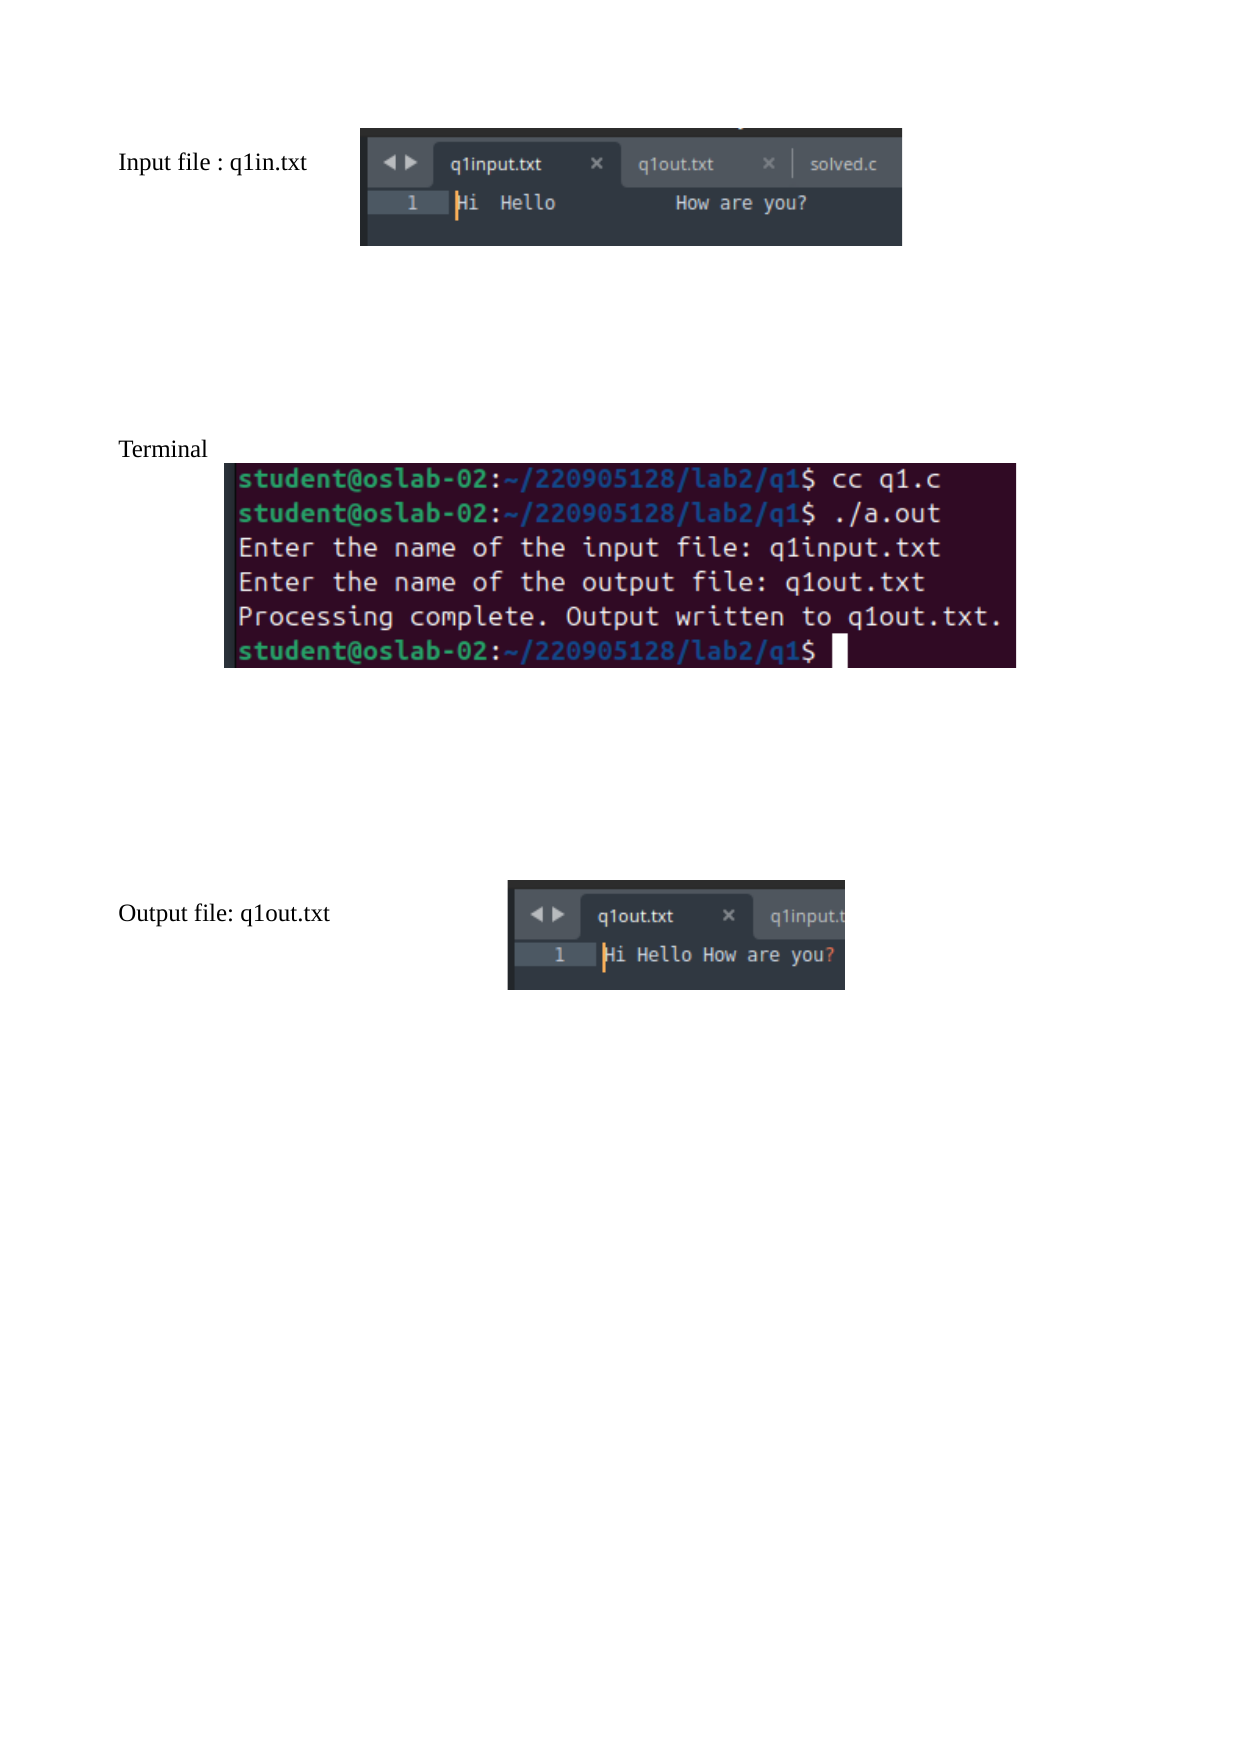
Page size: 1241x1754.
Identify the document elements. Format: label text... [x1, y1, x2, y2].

text [903, 147, 1122, 204]
text Terminal [118, 434, 1122, 463]
picture [507, 880, 845, 990]
picture [224, 463, 1017, 668]
text Output file: q1out.txt [118, 898, 507, 984]
text [845, 898, 1122, 984]
picture [360, 128, 903, 246]
text Input file : q1in.txt [118, 147, 360, 204]
